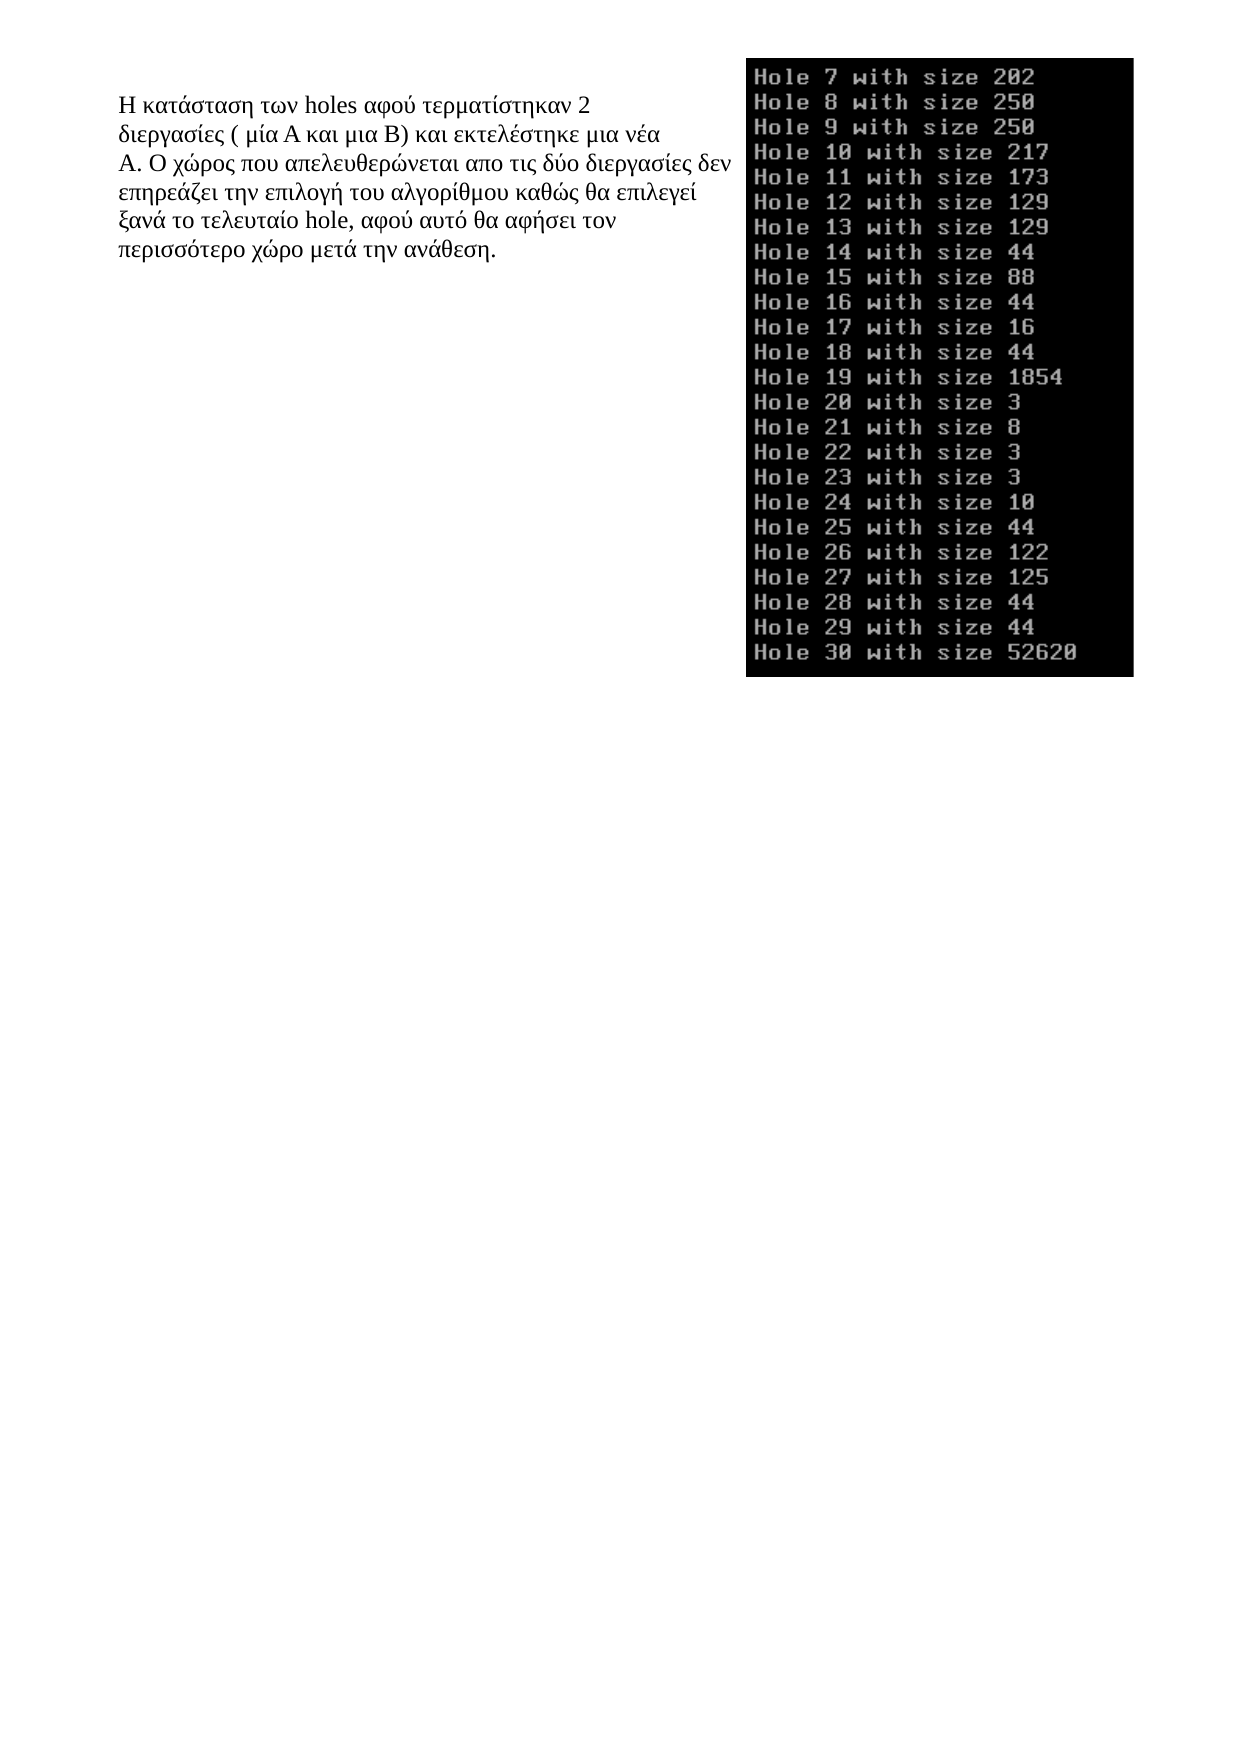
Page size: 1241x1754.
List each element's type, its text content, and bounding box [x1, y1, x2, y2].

picture [746, 58, 1134, 677]
text Η κατάσταση των holes αφού τερματίστηκαν 2 διεργασίες ( μία Α και μια Β) και εκτελέστηκε μια νέα Α. Ο χώρος που απελευθερώνεται απο τις δύο διεργασίες δεν επηρεάζει την επιλογή του αλγορίθμου καθώς θα επιλεγεί ξανά το τελευταίο hole, αφού αυτό θα αφήσει τον περισσότερο χώρο μετά την ανάθεση. [118, 90, 746, 263]
